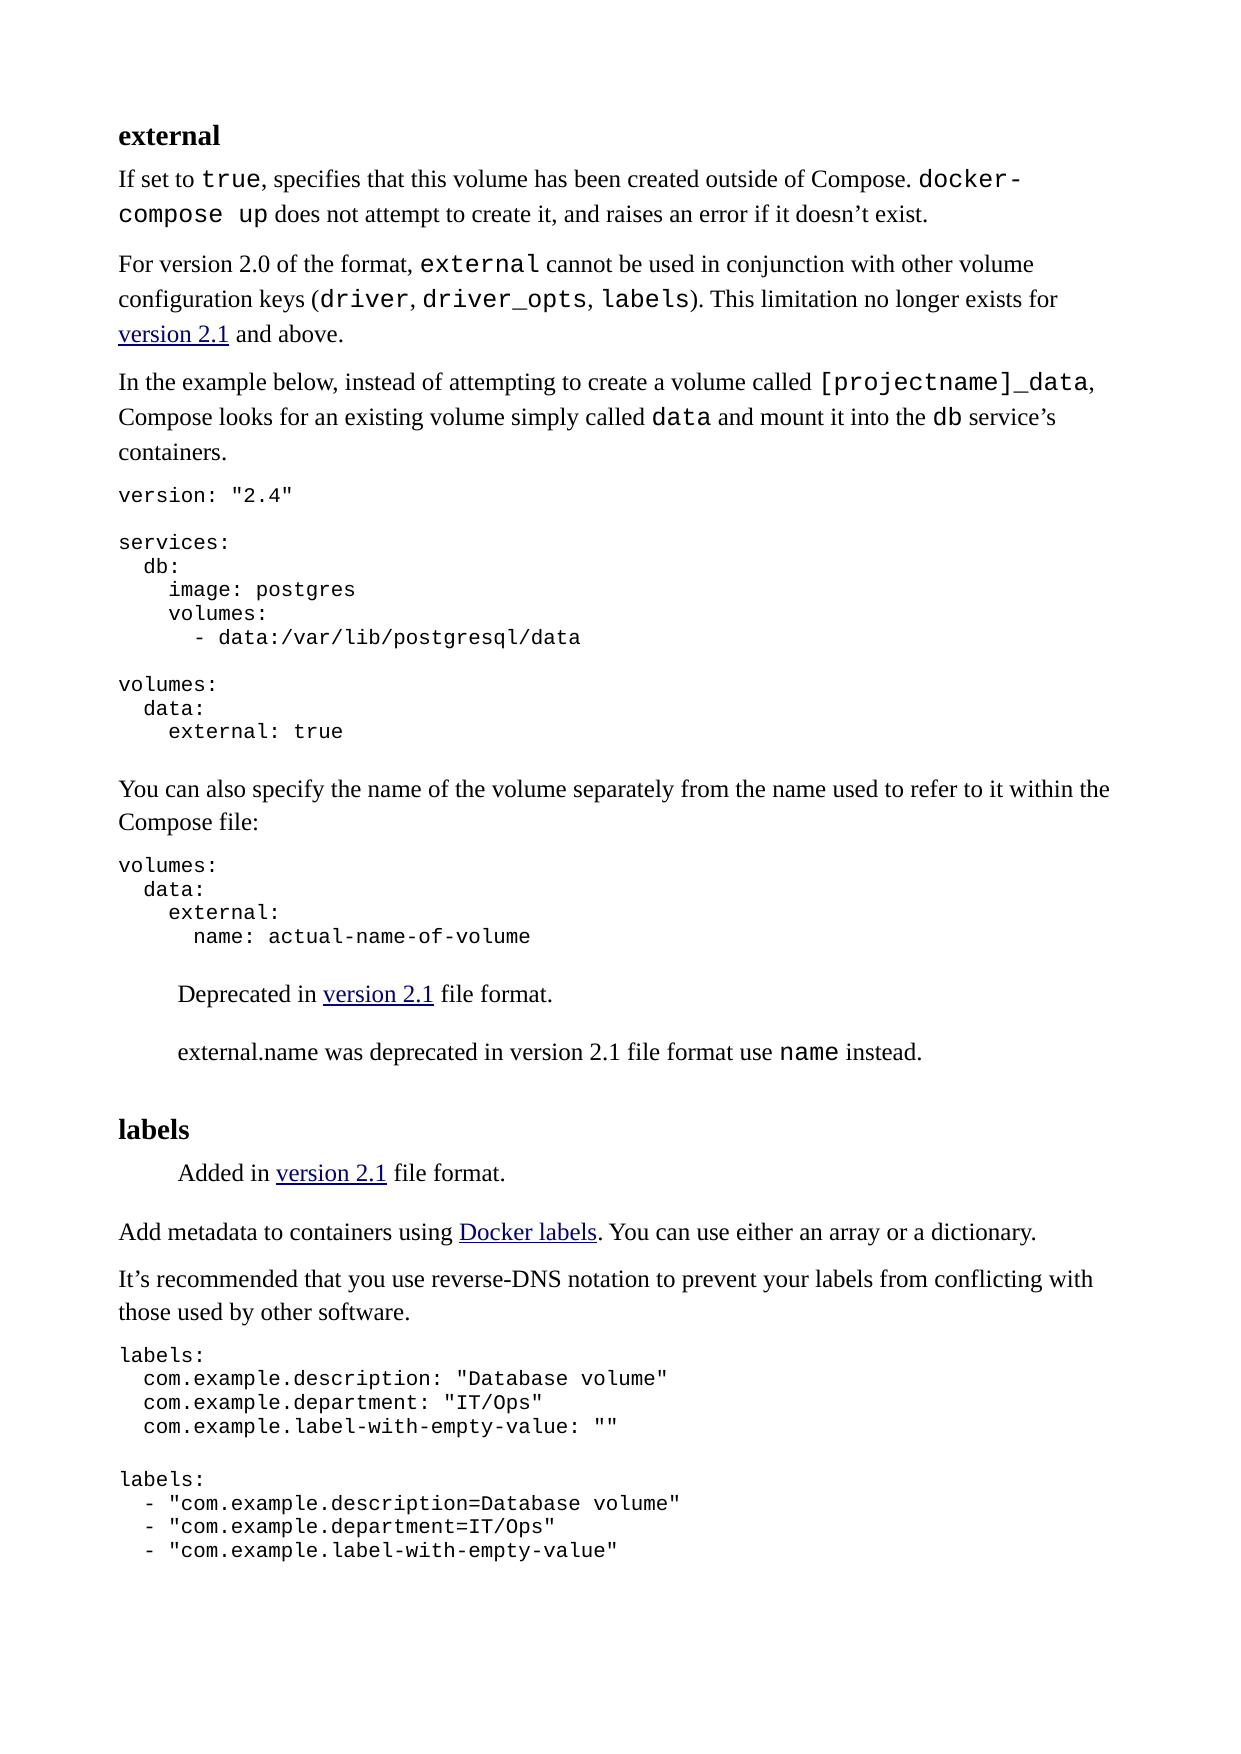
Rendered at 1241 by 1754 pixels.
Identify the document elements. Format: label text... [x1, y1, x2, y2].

text volumes: [118, 855, 1122, 879]
text version: "2.4" [118, 485, 1122, 508]
text For version 2.0 of the format, external cannot be used in conjunction with other volume configuration keys (driver, driver_opts, labels). This limitation no longer exists for version 2.1 and above. [118, 249, 1122, 348]
text com.example.description: "Database volume" [118, 1368, 1122, 1392]
text name: actual-name-of-volume [118, 926, 1122, 950]
text data: [118, 698, 1122, 721]
text external.name was deprecated in version 2.1 file format use name instead. [177, 1037, 1063, 1068]
text - "com.example.description=Database volume" [118, 1492, 1122, 1516]
text external: [118, 902, 1122, 926]
text com.example.department: "IT/Ops" [118, 1392, 1122, 1416]
text In the example below, instead of attempting to create a volume called [projectname]_data, Compose looks for an existing volume simply called data and mount it into the db service’s containers. [118, 367, 1122, 466]
text If set to true, specifies that this volume has been created outside of Compose. docker-compose up does not attempt to create it, and raises an error if it doesn’t exist. [118, 164, 1122, 230]
text labels: [118, 1469, 1122, 1492]
text Deprecated in version 2.1 file format. [177, 979, 1063, 1008]
subtitle external [118, 118, 1122, 152]
text external: true [118, 721, 1122, 745]
text Added in version 2.1 file format. [177, 1158, 1063, 1187]
text - "com.example.label-with-empty-value" [118, 1540, 1122, 1563]
text data: [118, 879, 1122, 902]
text It’s recommended that you use reverse-DNS notation to prevent your labels from conflicting with those used by other software. [118, 1264, 1122, 1326]
text services: [118, 532, 1122, 556]
text - "com.example.department=IT/Ops" [118, 1516, 1122, 1540]
text com.example.label-with-empty-value: "" [118, 1416, 1122, 1439]
subtitle labels [118, 1112, 1122, 1146]
text image: postgres [118, 579, 1122, 603]
text - data:/var/lib/postgresql/data [118, 627, 1122, 650]
text volumes: [118, 603, 1122, 627]
text Add metadata to containers using Docker labels. You can use either an array or a dictionary. [118, 1217, 1122, 1245]
text volumes: [118, 674, 1122, 698]
text db: [118, 556, 1122, 579]
text labels: [118, 1345, 1122, 1368]
text You can also specify the name of the volume separately from the name used to refer to it within the Compose file: [118, 774, 1122, 836]
